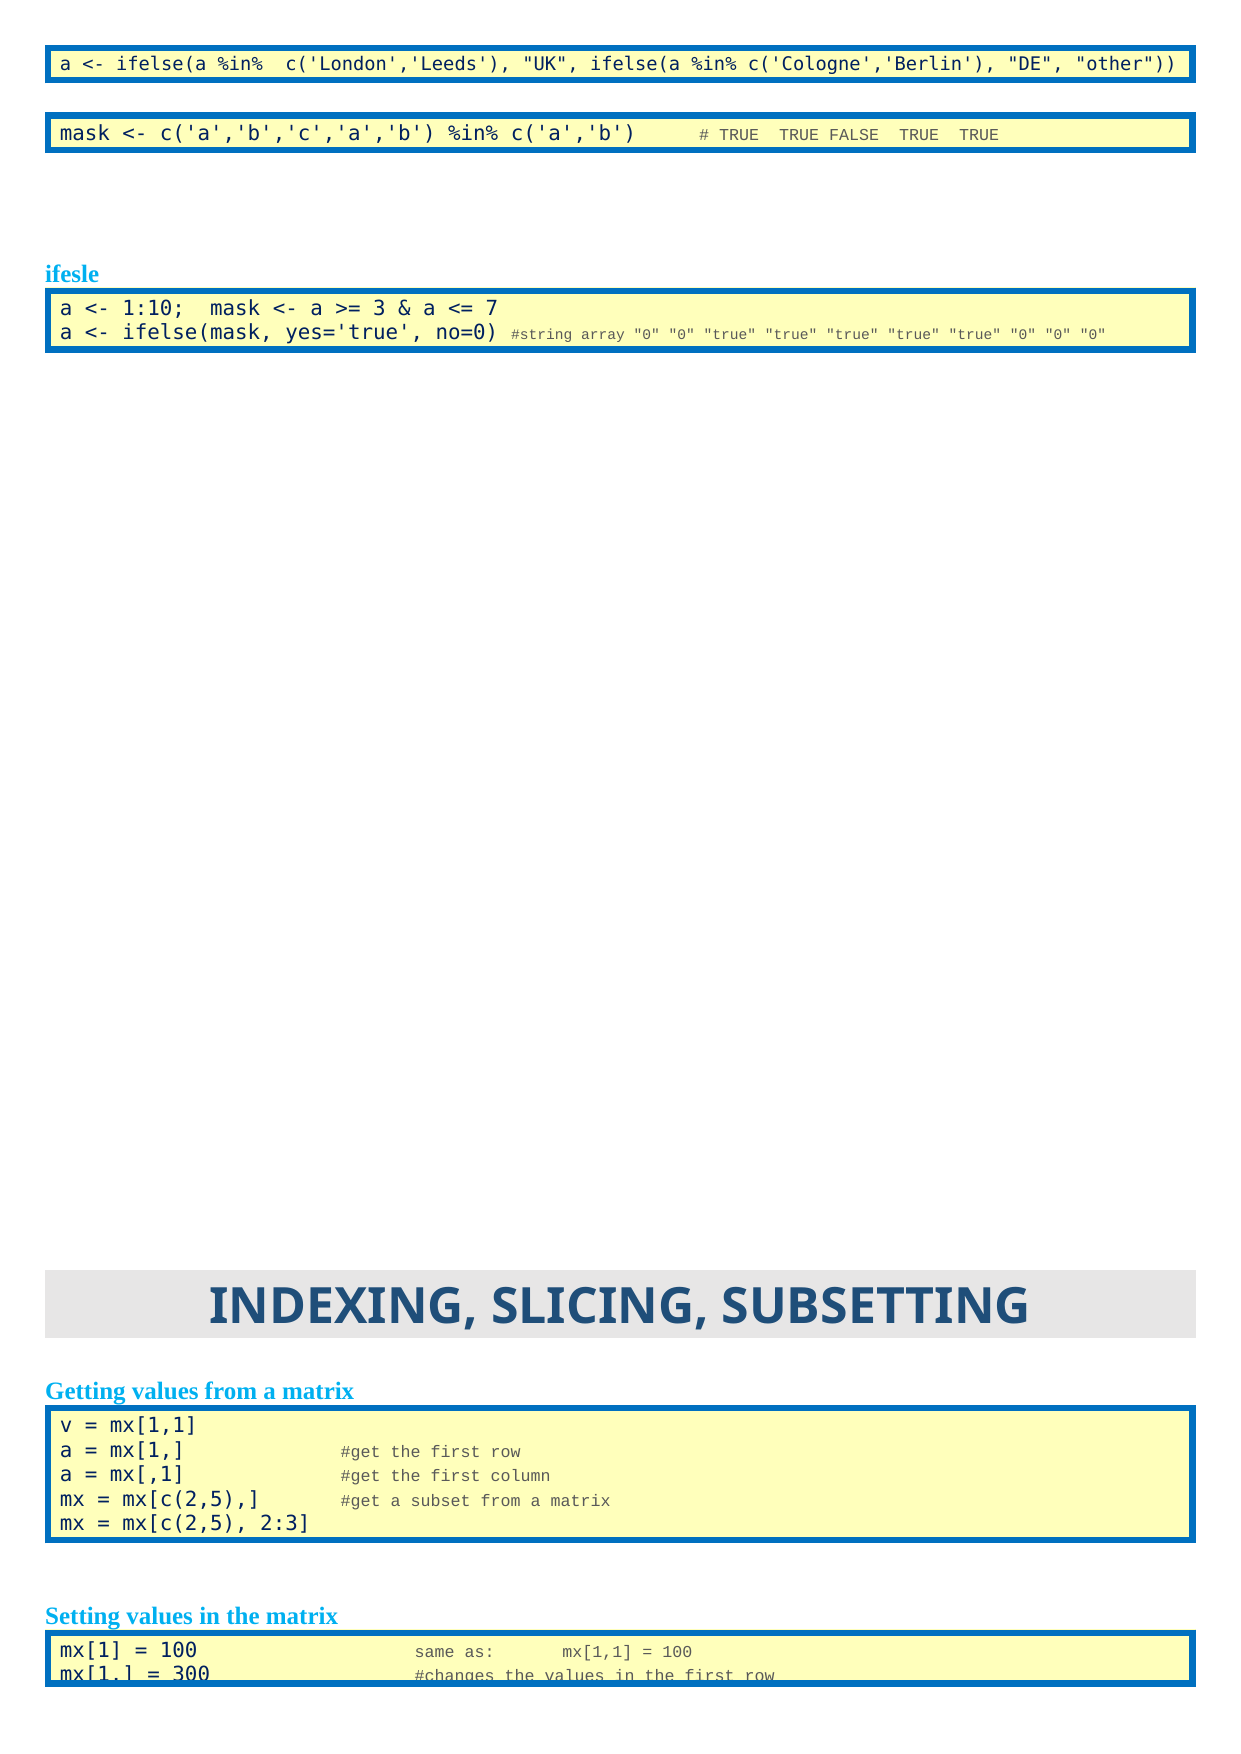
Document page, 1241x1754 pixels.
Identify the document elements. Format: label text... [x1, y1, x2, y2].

text mx[1,] = 300 #changes the values in the first row [51, 1654, 1189, 1680]
text mx[1] = 100 same as: mx[1,1] = 100 [51, 1636, 1189, 1654]
text mask <- c('a','b','c','a','b') %in% c('a','b') # TRUE TRUE FALSE TRUE TRUE [51, 119, 1189, 147]
text a <- 1:10; mask <- a >= 3 & a <= 7 [51, 294, 1189, 312]
text v = mx[1,1] [51, 1411, 1189, 1429]
subtitle INDEXING, SLICING, SUBSETTING [45, 1270, 1196, 1338]
text mx = mx[c(2,5),] #get a subset from a matrix [51, 1478, 1189, 1503]
text a = mx[,1] #get the first column [51, 1454, 1189, 1478]
text mx = mx[c(2,5), 2:3] [51, 1503, 1189, 1537]
title ifesle [45, 259, 1196, 287]
title Setting values in the matrix [45, 1601, 1196, 1629]
text a = mx[1,] #get the first row [51, 1429, 1189, 1454]
text a <- ifelse(mask, yes='true', no=0) #string array "0" "0" "true" "true" "true" "true" "true" "0" "0" "0" [51, 312, 1189, 346]
text a <- ifelse(a %in% c('London','Leeds'), "UK", ifelse(a %in% c('Cologne','Berlin'), "DE", "other")) [51, 51, 1189, 77]
title Getting values from a matrix [45, 1376, 1196, 1405]
